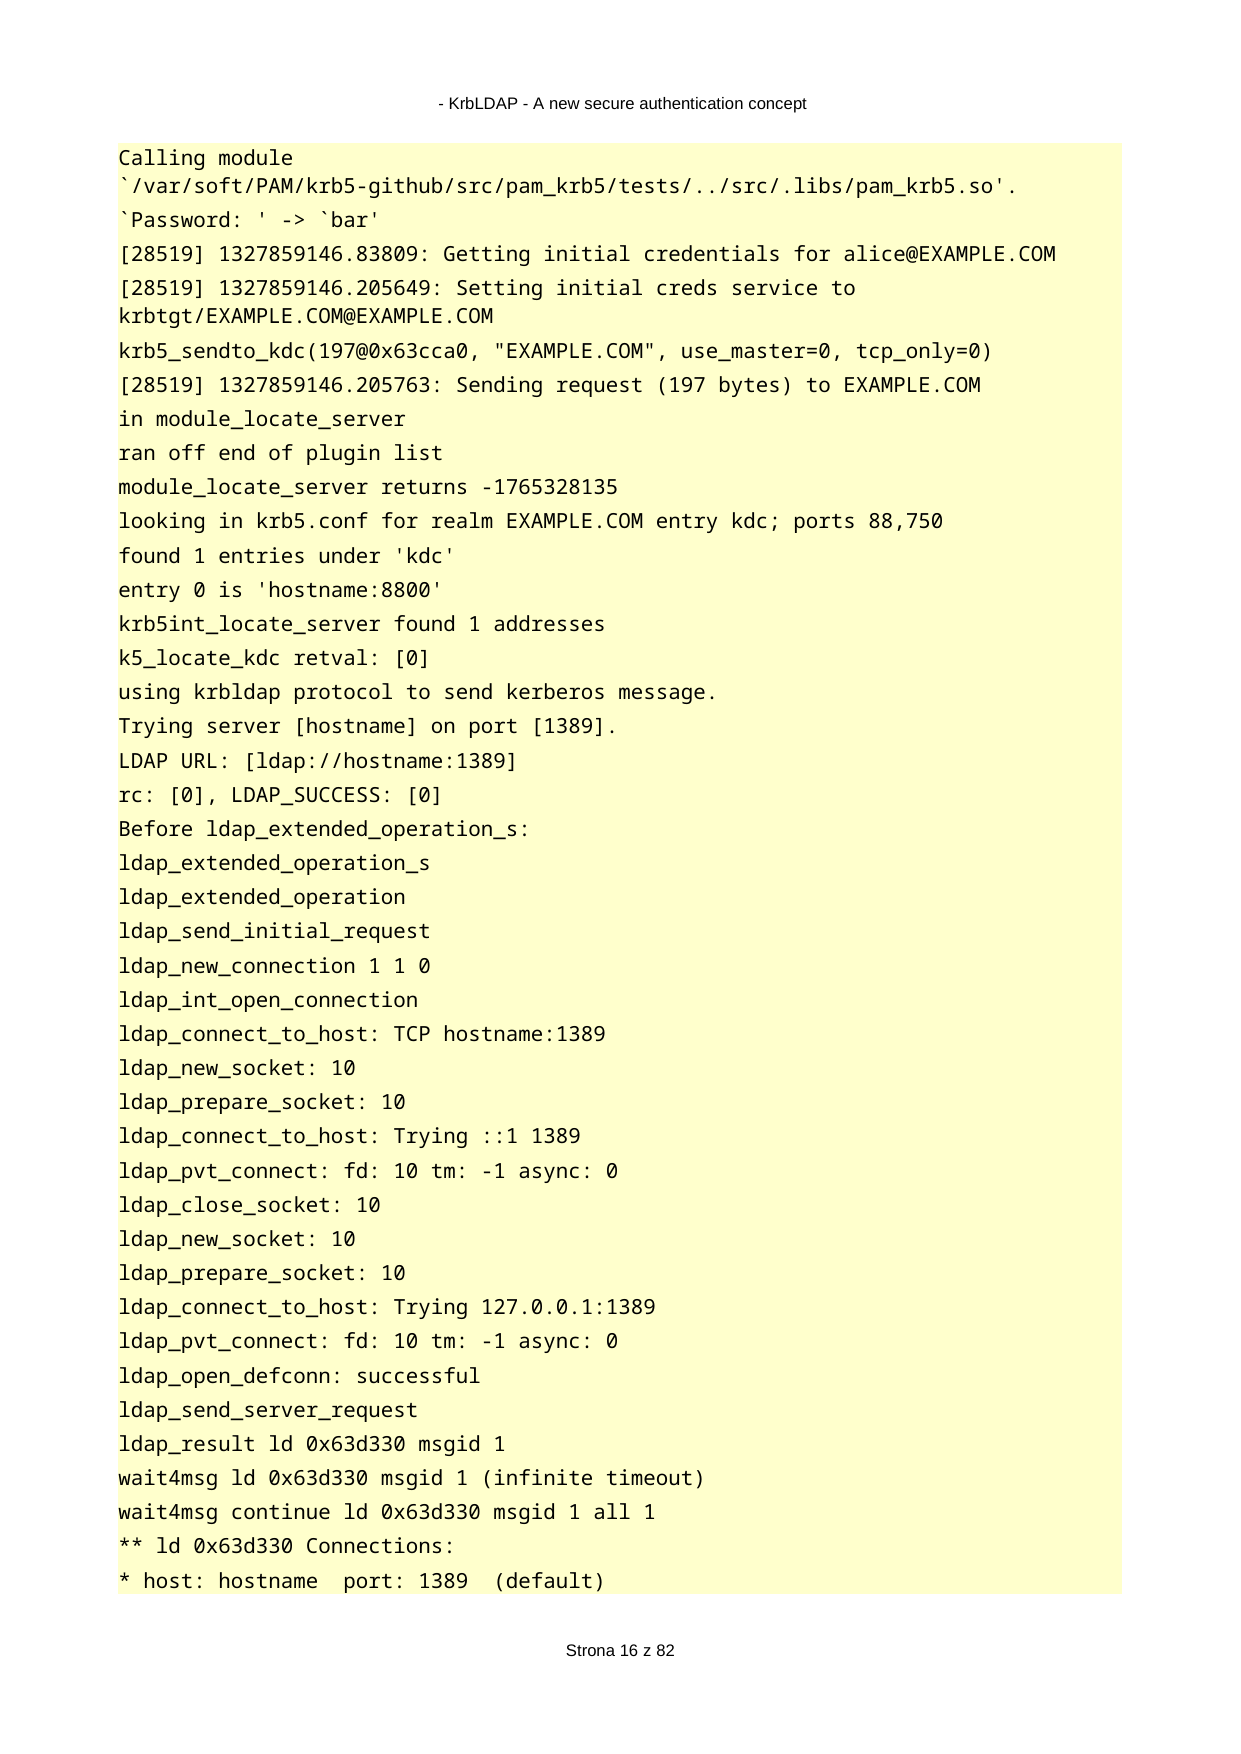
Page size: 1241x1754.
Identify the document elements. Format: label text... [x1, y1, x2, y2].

text wait4msg ld 0x63d330 msgid 1 (infinite timeout) [118, 1463, 1122, 1492]
text ldap_send_server_request [118, 1395, 1122, 1423]
text in module_locate_server [118, 404, 1122, 432]
text `Password: ' -> `bar' [118, 205, 1122, 233]
text LDAP URL: [ldap://hostname:1389] [118, 746, 1122, 774]
text krb5int_locate_server found 1 addresses [118, 609, 1122, 637]
text ldap_close_socket: 10 [118, 1190, 1122, 1218]
text ldap_pvt_connect: fd: 10 tm: -1 async: 0 [118, 1156, 1122, 1184]
text ldap_send_initial_request [118, 917, 1122, 945]
text entry 0 is 'hostname:8800' [118, 575, 1122, 603]
text [28519] 1327859146.205649: Setting initial creds service to krbtgt/EXAMPLE.COM@EXAMPLE.COM [118, 273, 1122, 330]
text ldap_pvt_connect: fd: 10 tm: -1 async: 0 [118, 1327, 1122, 1355]
text Trying server [hostname] on port [1389]. [118, 712, 1122, 740]
text ldap_result ld 0x63d330 msgid 1 [118, 1429, 1122, 1457]
text [28519] 1327859146.205763: Sending request (197 bytes) to EXAMPLE.COM [118, 370, 1122, 398]
text using krbldap protocol to send kerberos message. [118, 677, 1122, 706]
text ldap_new_connection 1 1 0 [118, 951, 1122, 979]
text found 1 entries under 'kdc' [118, 541, 1122, 569]
text ldap_new_socket: 10 [118, 1224, 1122, 1252]
text Before ldap_extended_operation_s: [118, 814, 1122, 842]
text * host: hostname port: 1389 (default) [118, 1566, 1122, 1594]
text krb5_sendto_kdc(197@0x63cca0, "EXAMPLE.COM", use_master=0, tcp_only=0) [118, 336, 1122, 364]
text ldap_int_open_connection [118, 985, 1122, 1013]
text [28519] 1327859146.83809: Getting initial credentials for alice@EXAMPLE.COM [118, 239, 1122, 267]
text rc: [0], LDAP_SUCCESS: [0] [118, 780, 1122, 808]
text Calling module `/var/soft/PAM/krb5-github/src/pam_krb5/tests/../src/.libs/pam_krb5.so'. [118, 143, 1122, 199]
text ldap_open_defconn: successful [118, 1361, 1122, 1389]
text ldap_extended_operation_s [118, 848, 1122, 877]
text looking in krb5.conf for realm EXAMPLE.COM entry kdc; ports 88,750 [118, 507, 1122, 535]
text ldap_new_socket: 10 [118, 1053, 1122, 1082]
text ldap_prepare_socket: 10 [118, 1087, 1122, 1116]
text ldap_prepare_socket: 10 [118, 1258, 1122, 1287]
text ldap_connect_to_host: Trying 127.0.0.1:1389 [118, 1292, 1122, 1321]
text ran off end of plugin list [118, 438, 1122, 467]
text module_locate_server returns -1765328135 [118, 472, 1122, 501]
text ** ld 0x63d330 Connections: [118, 1532, 1122, 1560]
text ldap_connect_to_host: TCP hostname:1389 [118, 1019, 1122, 1047]
text k5_locate_kdc retval: [0] [118, 643, 1122, 672]
text wait4msg continue ld 0x63d330 msgid 1 all 1 [118, 1497, 1122, 1526]
text ldap_extended_operation [118, 882, 1122, 911]
text ldap_connect_to_host: Trying ::1 1389 [118, 1122, 1122, 1150]
